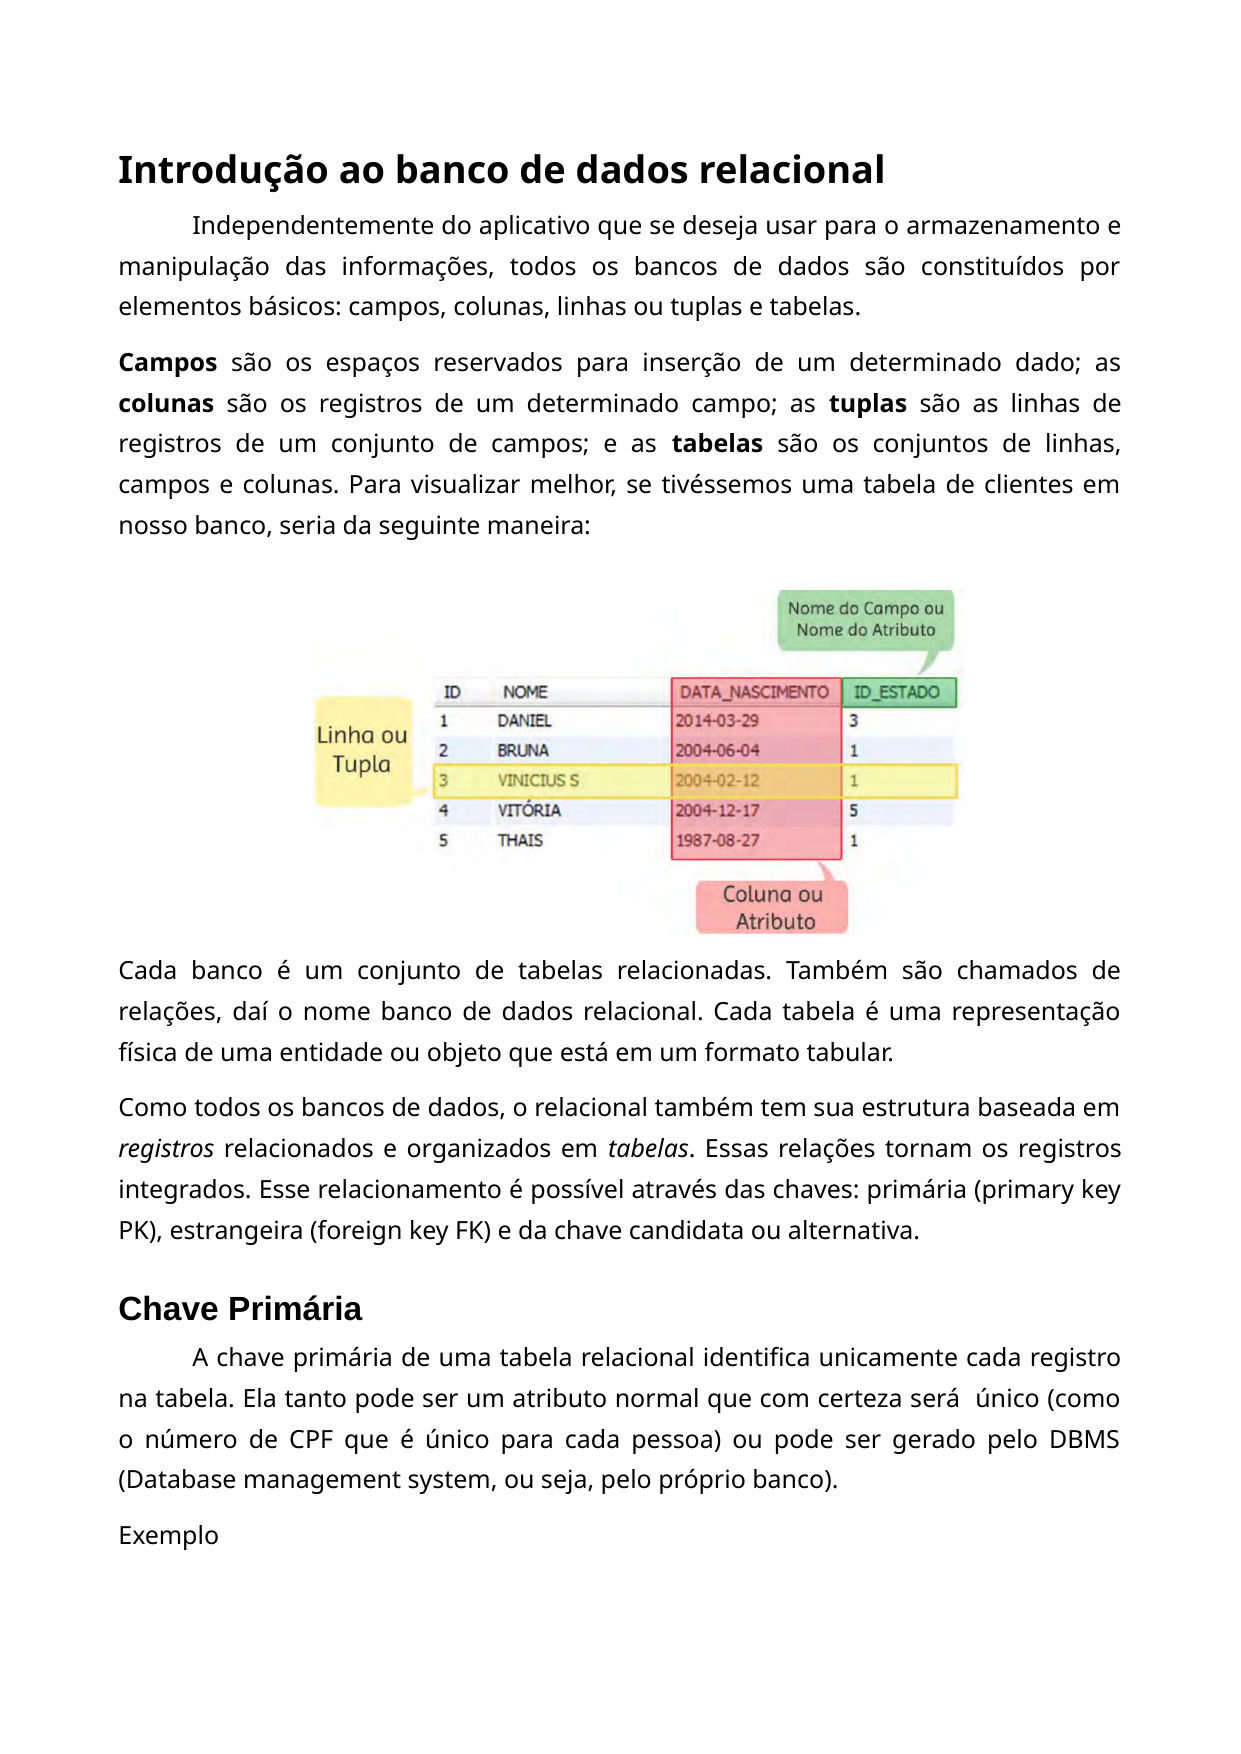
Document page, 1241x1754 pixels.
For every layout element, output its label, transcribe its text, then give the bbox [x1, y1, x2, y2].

text Como todos os bancos de dados, o relacional também tem sua estrutura baseada em registros relacionados e organizados em tabelas. Essas relações tornam os registros integrados. Esse relacionamento é possível através das chaves: primária (primary key PK), estrangeira (foreign key FK) e da chave candidata ou alternativa. [118, 1090, 1122, 1246]
text Cada banco é um conjunto de tabelas relacionadas. Também são chamados de relações, daí o nome banco de dados relacional. Cada tabela é uma representação física de uma entidade ou objeto que está em um formato tabular. [118, 563, 1122, 1068]
subtitle Chave Primária [118, 1288, 1122, 1327]
subtitle Introdução ao banco de dados relacional [118, 143, 1122, 195]
text Independentemente do aplicativo que se deseja usar para o armazenamento e manipulação das informações, todos os bancos de dados são constituídos por elementos básicos: campos, colunas, linhas ou tuplas e tabelas. [118, 207, 1122, 323]
picture [220, 563, 1020, 946]
text Exemplo [118, 1518, 1122, 1552]
text Campos são os espaços reservados para inserção de um determinado dado; as colunas são os registros de um determinado campo; as tuplas são as linhas de registros de um conjunto de campos; e as tabelas são os conjuntos de linhas, campos e colunas. Para visualizar melhor, se tivéssemos uma tabela de clientes em nosso banco, seria da seguinte maneira: [118, 344, 1122, 542]
text A chave primária de uma tabela relacional identifica unicamente cada registro na tabela. Ela tanto pode ser um atributo normal que com certeza será único (como o número de CPF que é único para cada pessoa) ou pode ser gerado pelo DBMS (Database management system, ou seja, pelo próprio banco). [118, 1340, 1122, 1496]
